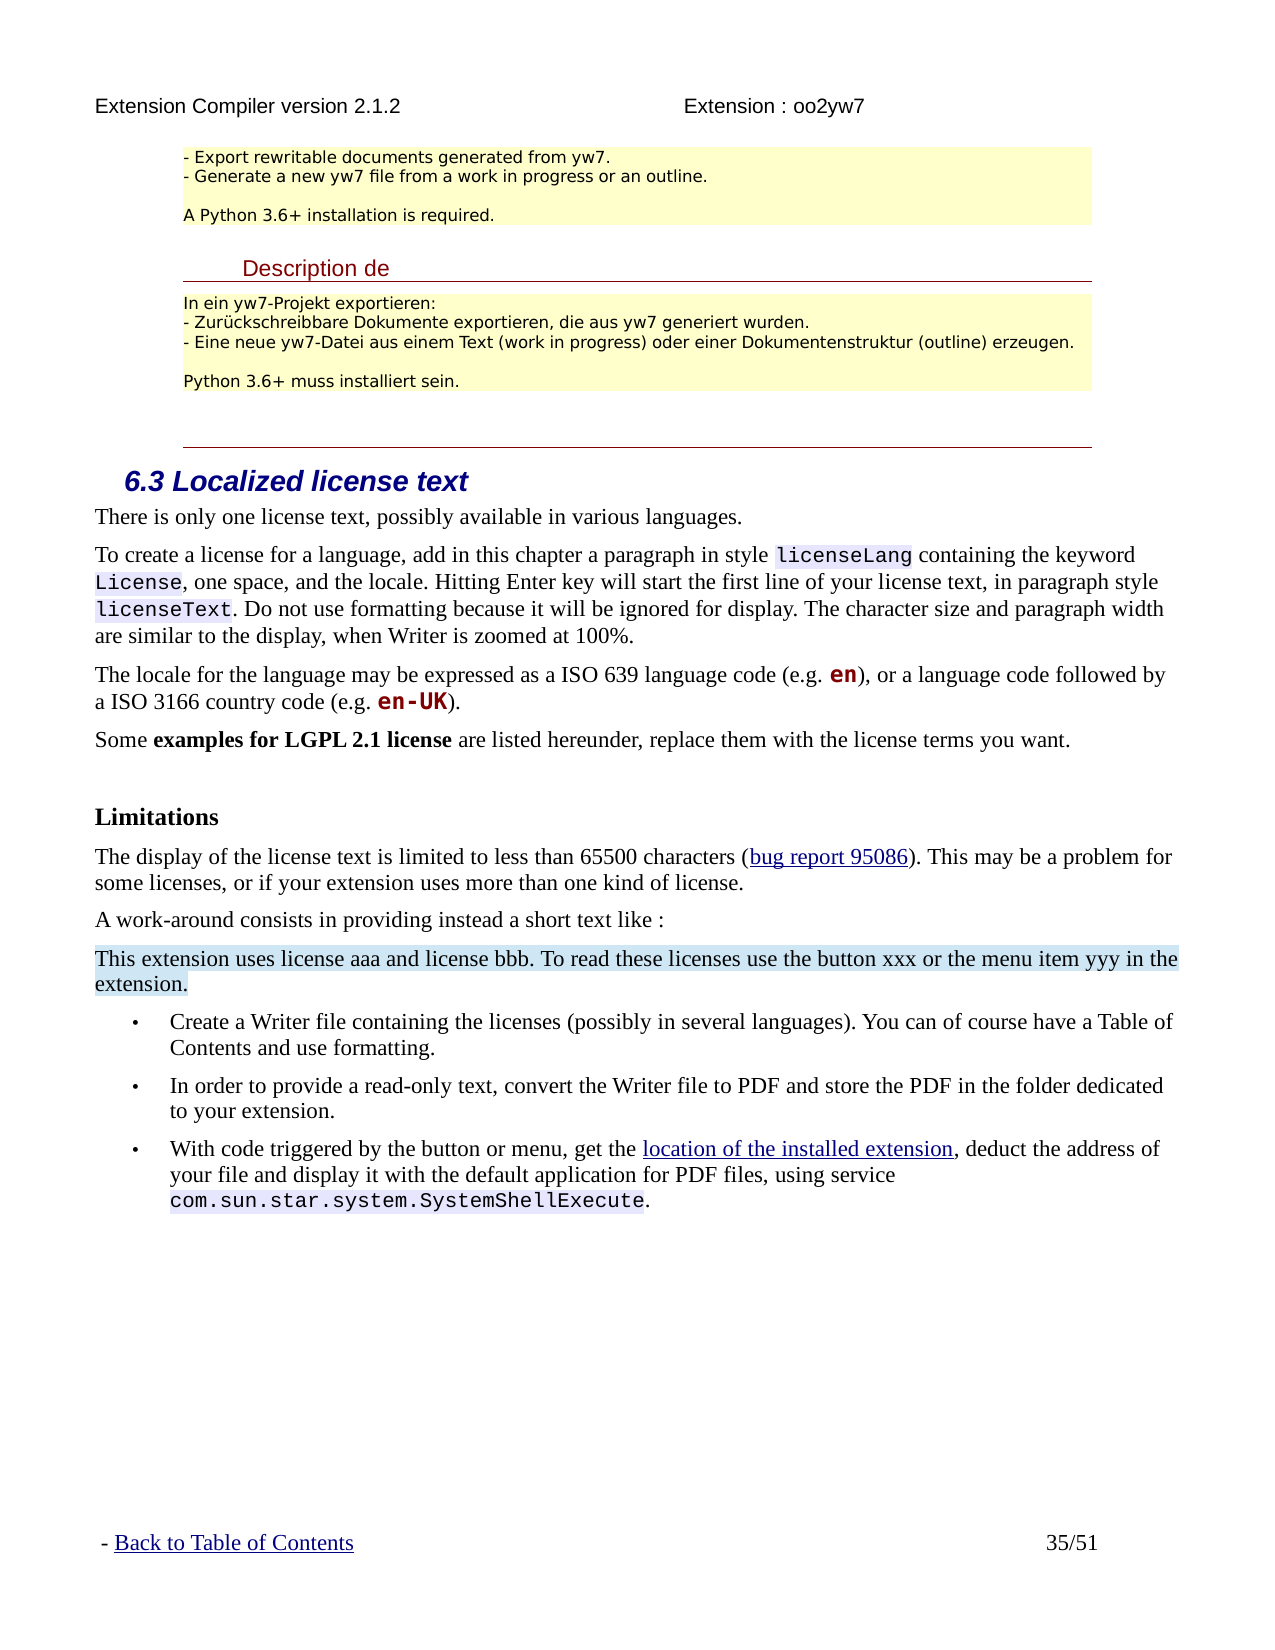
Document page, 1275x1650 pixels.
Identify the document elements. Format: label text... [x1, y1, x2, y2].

text To create a license for a language, add in this chapter a paragraph in style licenseLang containing the keyword License, one space, and the locale. Hitting Enter key will start the first line of your license text, in paragraph style licenseText. Do not use formatting because it will be ignored for display. The character size and paragraph width are similar to the display, when Writer is zoomed at 100%. [94, 542, 1181, 648]
text A work-around consists in providing instead a short text like : [94, 907, 1181, 933]
text Description de [183, 255, 1092, 281]
text This extension uses license aaa and license bbb. To read these licenses use the button xxx or the menu item yyy in the extension. [94, 945, 1181, 996]
text In ein yw7-Projekt exportieren: [183, 294, 1092, 313]
list With code triggered by the button or menu, get the location of the installed extension, deduct the address of your file and display it with the default application for PDF files, using service com.sun.star.system.SystemShellExecute. [132, 1136, 1181, 1214]
subtitle Localized license text [124, 465, 1181, 498]
text The locale for the language may be expressed as a ISO 639 language code (e.g. en), or a language code followed by a ISO 3166 country code (e.g. en-UK). [94, 661, 1181, 715]
list Create a Writer file containing the licenses (possibly in several languages). You can of course have a Table of Contents and use formatting. [132, 1009, 1181, 1060]
text Limitations [94, 803, 1181, 831]
text Some examples for LGPL 2.1 license are listed hereunder, replace them with the license terms you want. [94, 727, 1181, 753]
text The display of the license text is limited to less than 65500 characters (bug report 95086). This may be a problem for some licenses, or if your extension uses more than one kind of license. [94, 844, 1181, 895]
text There is only one license text, possibly available in various languages. [94, 504, 1181, 529]
list In order to provide a read-only text, convert the Writer file to PDF and store the PDF in the folder dedicated to your extension. [132, 1072, 1181, 1123]
text - Export rewritable documents generated from yw7. - Generate a new yw7 file from a work in progress or an outline. A Python 3.6+ installation is required. [183, 147, 1092, 225]
text - Zurückschreibbare Dokumente exportieren, die aus yw7 generiert wurden. - Eine neue yw7-Datei aus einem Text (work in progress) oder einer Dokumentenstruktur (outline) erzeugen. Python 3.6+ muss installiert sein. [183, 313, 1092, 391]
